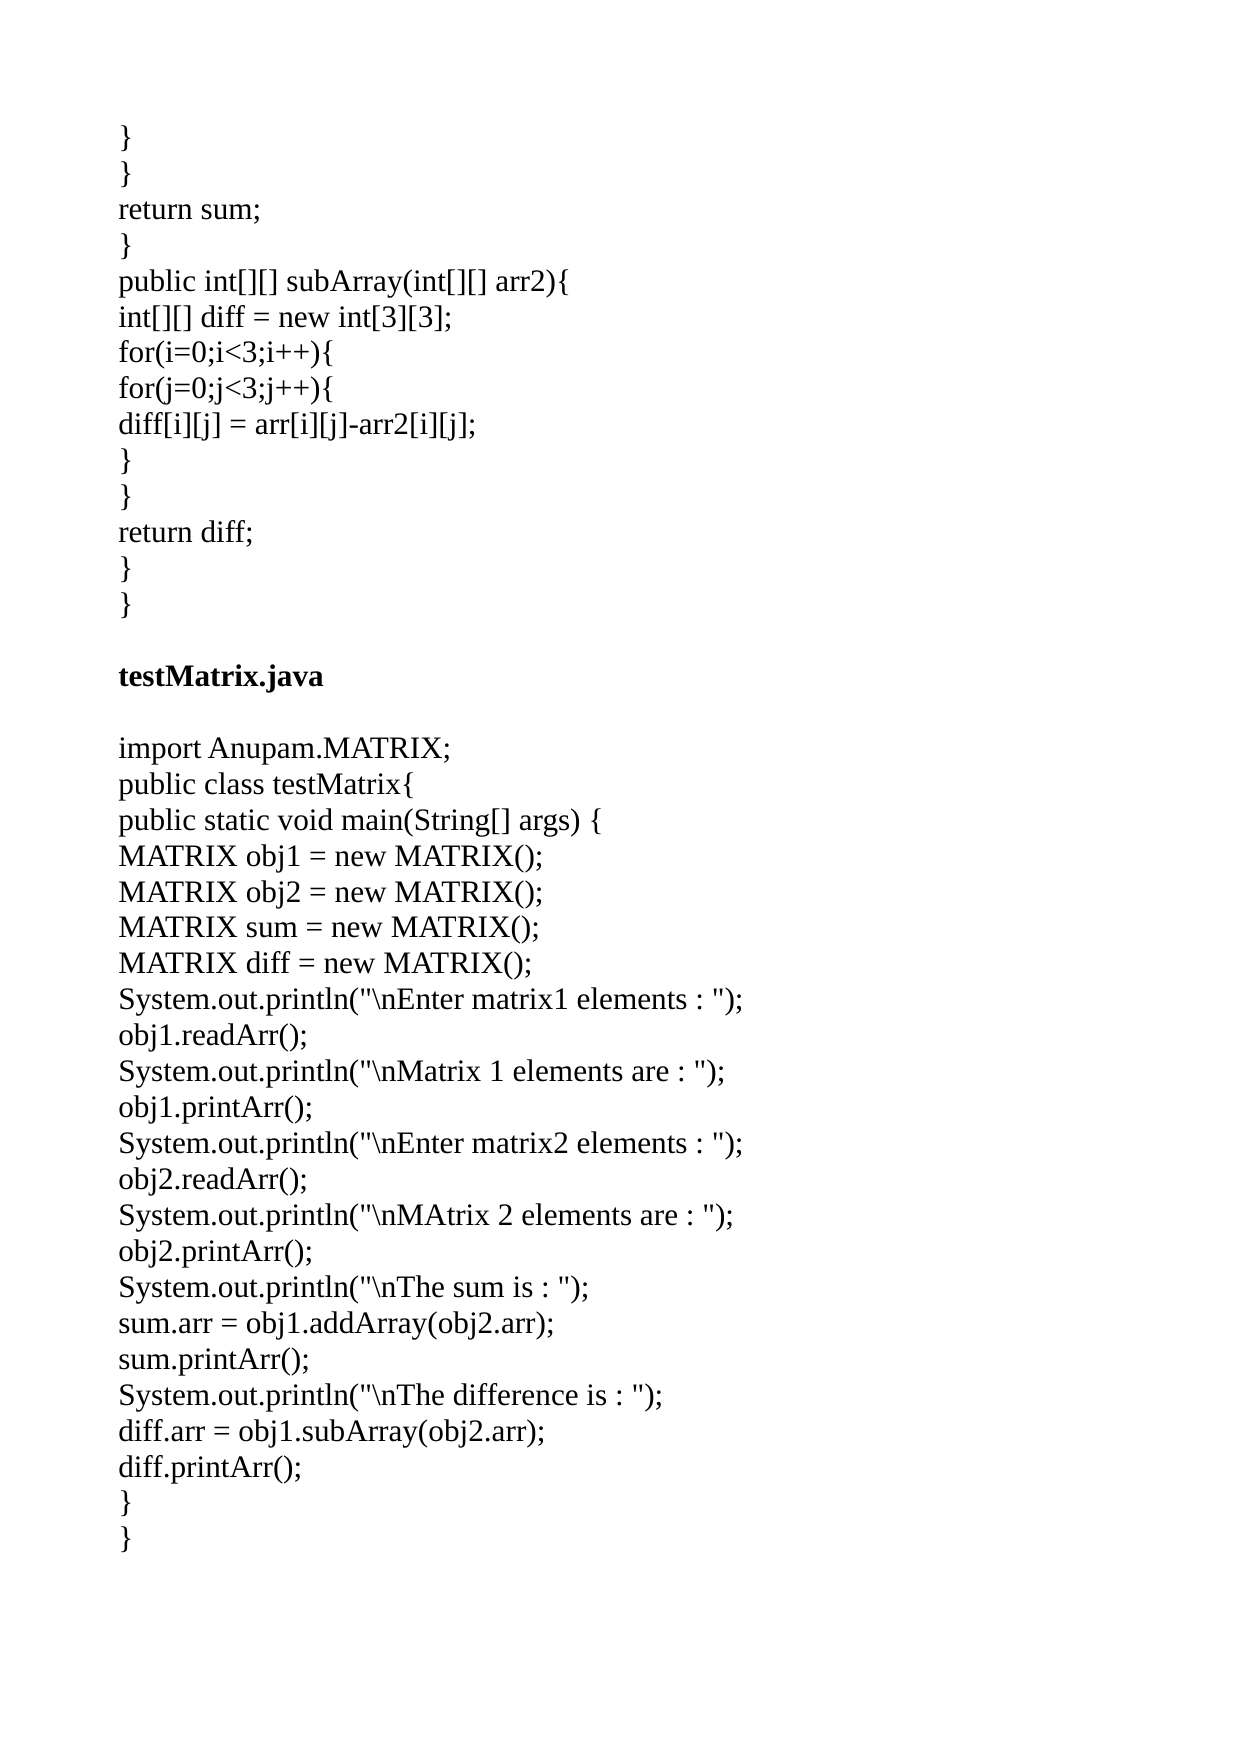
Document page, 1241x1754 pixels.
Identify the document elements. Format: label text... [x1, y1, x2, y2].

text } [118, 549, 1122, 585]
text } [118, 118, 1122, 154]
text public static void main(String[] args) { [118, 801, 1122, 837]
text obj2.readArr(); [118, 1160, 1122, 1196]
text System.out.println("\nMAtrix 2 elements are : "); [118, 1196, 1122, 1232]
text MATRIX obj2 = new MATRIX(); [118, 873, 1122, 909]
text System.out.println("\nEnter matrix2 elements : "); [118, 1124, 1122, 1160]
text } [118, 1520, 1122, 1556]
text sum.arr = obj1.addArray(obj2.arr); [118, 1304, 1122, 1340]
text import Anupam.MATRIX; [118, 729, 1122, 765]
text diff[i][j] = arr[i][j]-arr2[i][j]; [118, 406, 1122, 442]
text System.out.println("\nMatrix 1 elements are : "); [118, 1052, 1122, 1088]
text public class testMatrix{ [118, 765, 1122, 801]
text diff.printArr(); [118, 1448, 1122, 1484]
text int[][] diff = new int[3][3]; [118, 298, 1122, 334]
text MATRIX obj1 = new MATRIX(); [118, 837, 1122, 873]
text MATRIX sum = new MATRIX(); [118, 909, 1122, 945]
text obj1.printArr(); [118, 1088, 1122, 1124]
text sum.printArr(); [118, 1340, 1122, 1376]
text } [118, 477, 1122, 513]
text } [118, 585, 1122, 621]
text System.out.println("\nThe difference is : "); [118, 1376, 1122, 1412]
text obj1.readArr(); [118, 1017, 1122, 1052]
text System.out.println("\nThe sum is : "); [118, 1268, 1122, 1304]
text } [118, 226, 1122, 262]
text for(i=0;i<3;i++){ [118, 334, 1122, 370]
text } [118, 1484, 1122, 1520]
text return diff; [118, 513, 1122, 549]
text diff.arr = obj1.subArray(obj2.arr); [118, 1412, 1122, 1448]
text } [118, 154, 1122, 190]
text } [118, 442, 1122, 477]
text public int[][] subArray(int[][] arr2){ [118, 262, 1122, 298]
text for(j=0;j<3;j++){ [118, 370, 1122, 406]
text testMatrix.java [118, 657, 1122, 693]
text obj2.printArr(); [118, 1232, 1122, 1268]
text MATRIX diff = new MATRIX(); [118, 945, 1122, 981]
text return sum; [118, 190, 1122, 226]
text System.out.println("\nEnter matrix1 elements : "); [118, 981, 1122, 1017]
